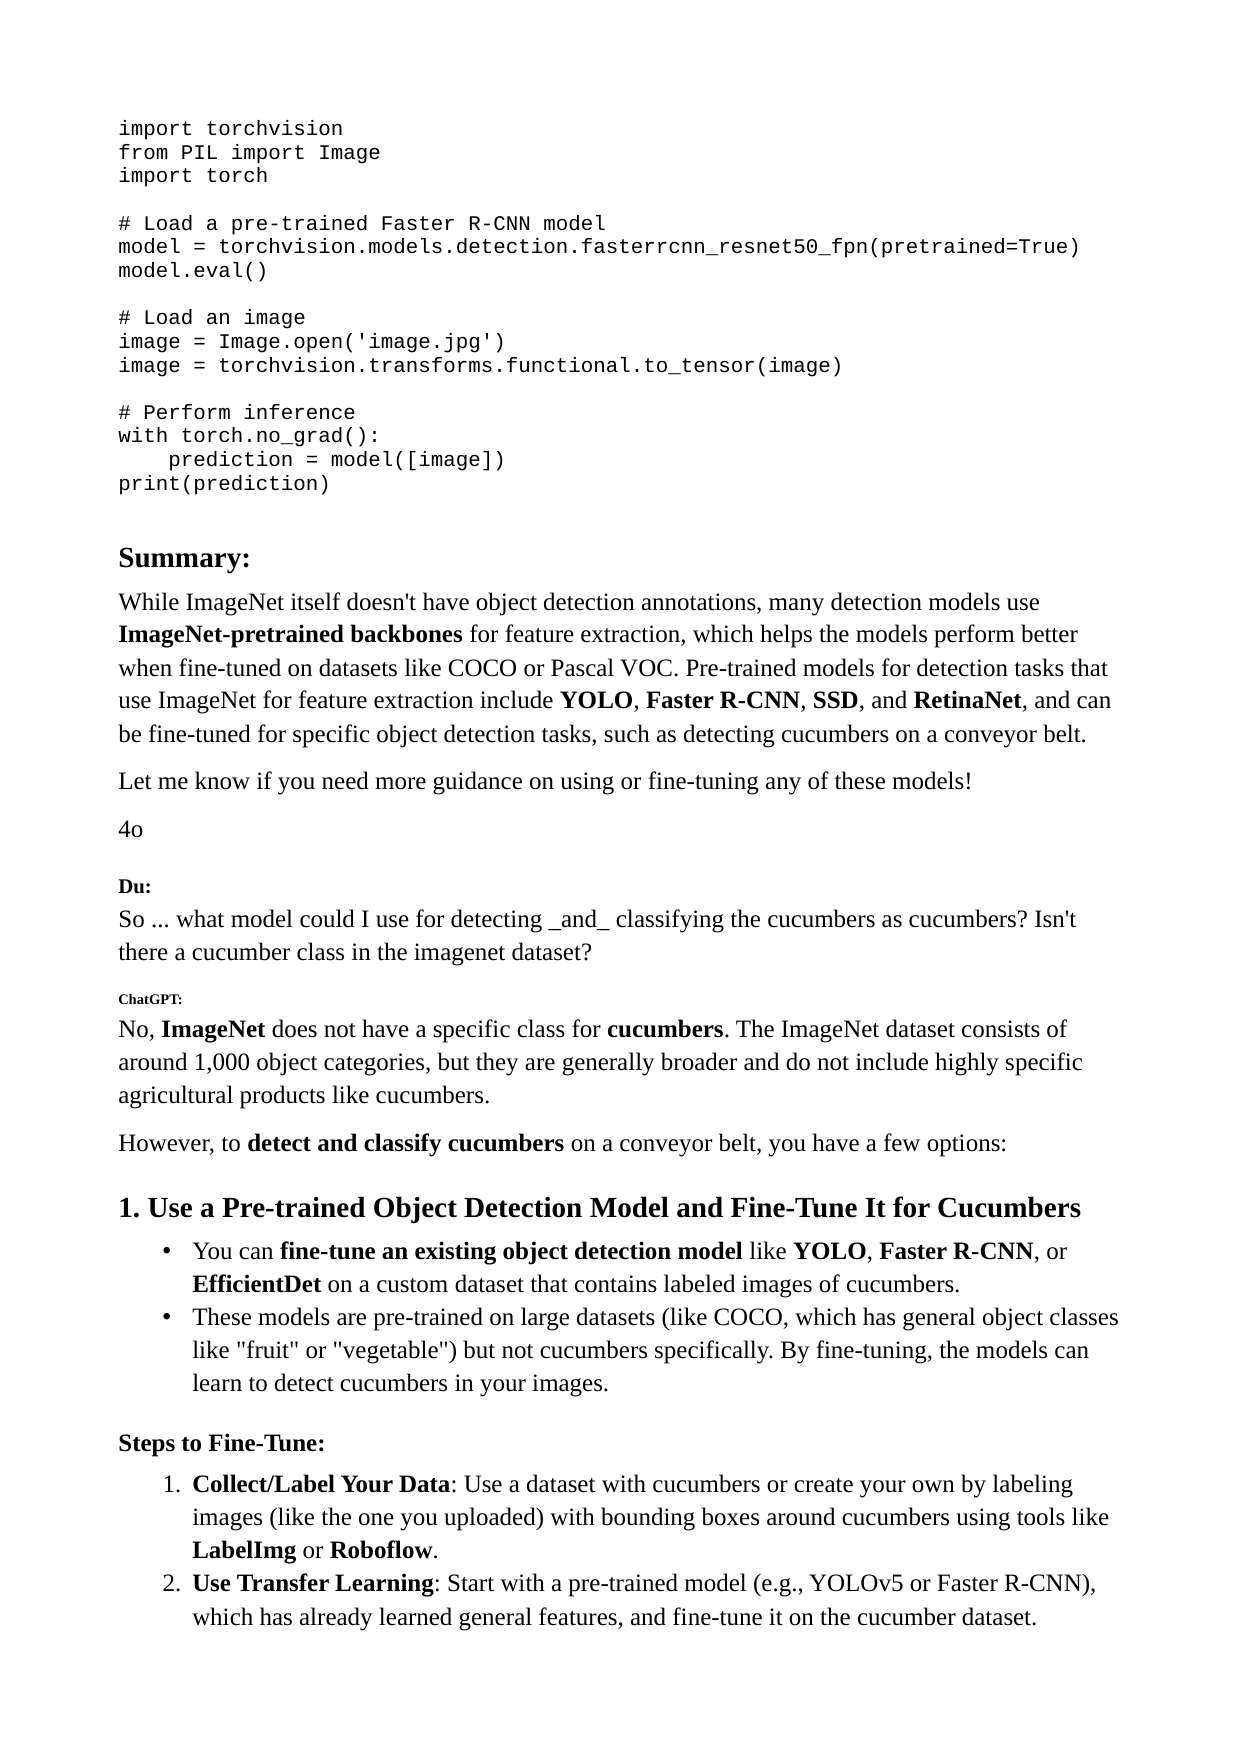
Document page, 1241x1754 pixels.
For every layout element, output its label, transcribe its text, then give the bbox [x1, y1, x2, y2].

text import torchvision [118, 118, 1122, 142]
subtitle 1. Use a Pre-trained Object Detection Model and Fine-Tune It for Cucumbers [118, 1190, 1122, 1223]
text model.eval() [118, 260, 1122, 284]
list Collect/Label Your Data: Use a dataset with cucumbers or create your own by labeling images (like the one you uploaded) with bounding boxes around cucumbers using tools like LabelImg or Roboflow. [162, 1469, 1122, 1564]
text So ... what model could I use for detecting _and_ classifying the cucumbers as cucumbers? Isn't there a cucumber class in the imagenet dataset? [118, 904, 1122, 966]
subtitle Summary: [118, 541, 1122, 574]
text Let me know if you need more guidance on using or fine-tuning any of these models! [118, 766, 1122, 795]
list Use Transfer Learning: Start with a pre-trained model (e.g., YOLOv5 or Faster R-CNN), which has already learned general features, and fine-tune it on the cucumber dataset. [162, 1568, 1122, 1630]
text 4o [118, 814, 1122, 843]
text from PIL import Image [118, 142, 1122, 165]
text No, ImageNet does not have a specific class for cucumbers. The ImageNet dataset consists of around 1,000 object categories, but they are generally broader and do not include highly specific agricultural products like cucumbers. [118, 1014, 1122, 1109]
text # Perform inference [118, 402, 1122, 426]
text with torch.no_grad(): [118, 426, 1122, 449]
subtitle Du: [118, 874, 1122, 898]
text import torch [118, 165, 1122, 189]
text While ImageNet itself doesn't have object detection annotations, many detection models use ImageNet-pretrained backbones for feature extraction, which helps the models perform better when fine-tuned on datasets like COCO or Pascal VOC. Pre-trained models for detection tasks that use ImageNet for feature extraction include YOLO, Faster R-CNN, SSD, and RetinaNet, and can be fine-tuned for specific object detection tasks, such as detecting cucumbers on a conveyor belt. [118, 587, 1122, 747]
subtitle Steps to Fine-Tune: [118, 1428, 1122, 1457]
list These models are pre-trained on large datasets (like COCO, which has general object classes like "fruit" or "vegetable") but not cucumbers specifically. By fine-tuning, the models can learn to detect cucumbers in your images. [162, 1302, 1122, 1397]
text # Load an image [118, 307, 1122, 331]
list You can fine-tune an existing object detection model like YOLO, Faster R-CNN, or EfficientDet on a custom dataset that contains labeled images of cucumbers. [162, 1236, 1122, 1298]
text model = torchvision.models.detection.fasterrcnn_resnet50_fpn(pretrained=True) [118, 236, 1122, 260]
text prediction = model([image]) [118, 449, 1122, 473]
subtitle ChatGPT: [118, 991, 1122, 1008]
text # Load a pre-trained Faster R-CNN model [118, 213, 1122, 236]
text However, to detect and classify cucumbers on a conveyor belt, you have a few options: [118, 1128, 1122, 1157]
text image = torchvision.transforms.functional.to_tensor(image) [118, 354, 1122, 378]
text print(prediction) [118, 473, 1122, 496]
text image = Image.open('image.jpg') [118, 331, 1122, 354]
